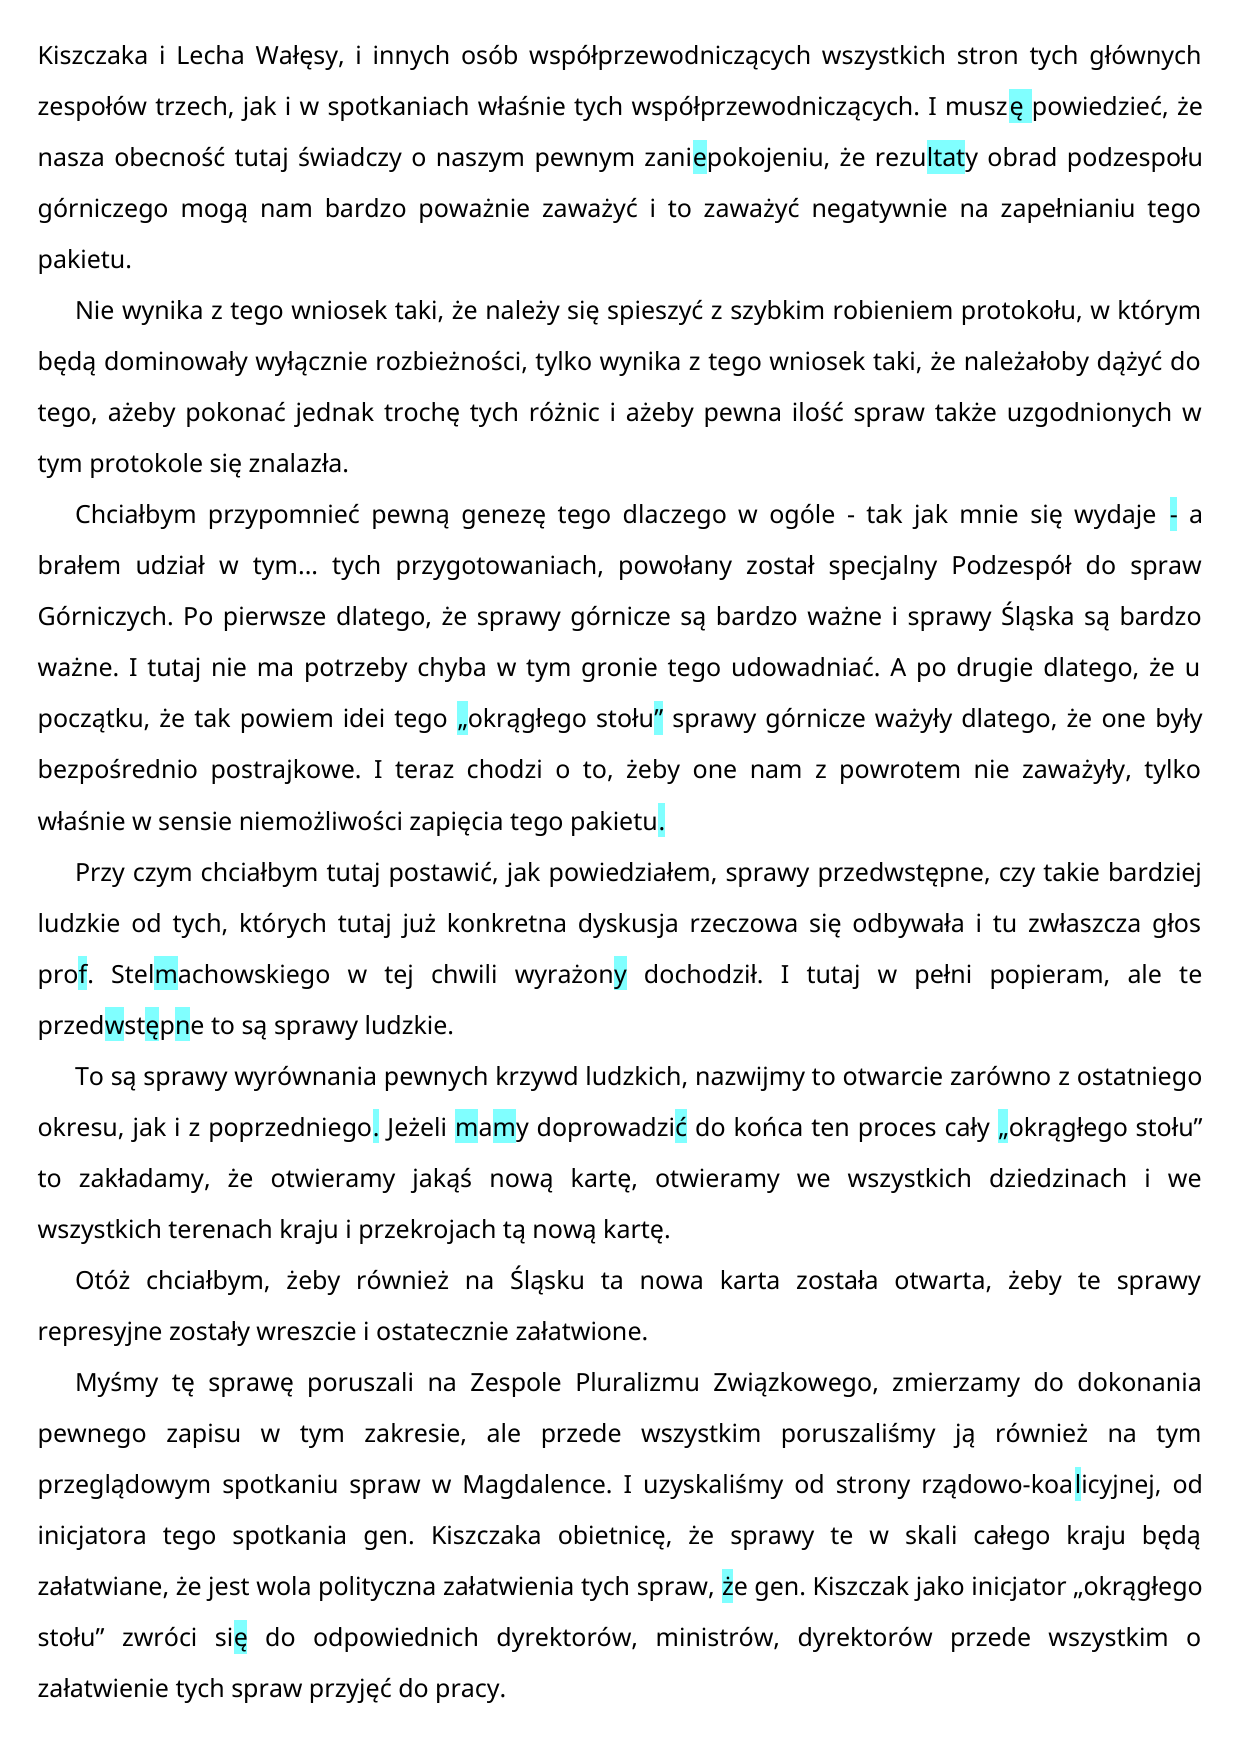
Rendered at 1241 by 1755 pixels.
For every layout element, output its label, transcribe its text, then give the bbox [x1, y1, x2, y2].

text Kiszczaka i Lecha Wałęsy, i innych osób współprzewodniczących wszystkich stron tych głównych zespołów trzech, jak i w spotkaniach właśnie tych współprzewodniczących. I muszę powiedzieć, że nasza obecność tutaj świadczy o naszym pewnym zaniepokojeniu, że rezultaty obrad podzespołu górniczego mogą nam bardzo poważnie zaważyć i to zaważyć negatywnie na zapełnianiu tego pakietu. [37, 37, 1203, 276]
text To są sprawy wyrównania pewnych krzywd ludzkich, nazwijmy to otwarcie zarówno z ostatniego okresu, jak i z poprzedniego. Jeżeli mamy doprowadzić do końca ten proces cały „okrągłego stołu” to zakładamy, że otwieramy jakąś nową kartę, otwieramy we wszystkich dziedzinach i we wszystkich terenach kraju i przekrojach tą nową kartę. [37, 1058, 1203, 1246]
text Chciałbym przypomnieć pewną genezę tego dlaczego w ogóle - tak jak mnie się wydaje - a brałem udział w tym... tych przygotowaniach, powołany został specjalny Podzespół do spraw Górniczych. Po pierwsze dlatego, że sprawy górnicze są bardzo ważne i sprawy Śląska są bardzo ważne. I tutaj nie ma potrzeby chyba w tym gronie tego udowadniać. A po drugie dlatego, że u początku, że tak powiem idei tego „okrągłego stołu” sprawy górnicze ważyły dlatego, że one były bezpośrednio postrajkowe. I teraz chodzi o to, żeby one nam z powrotem nie zaważyły, tylko właśnie w sensie niemożliwości zapięcia tego pakietu. [37, 497, 1203, 837]
text Nie wynika z tego wniosek taki, że należy się spieszyć z szybkim robieniem protokołu, w którym będą dominowały wyłącznie rozbieżności, tylko wynika z tego wniosek taki, że należałoby dążyć do tego, ażeby pokonać jednak trochę tych różnic i ażeby pewna ilość spraw także uzgodnionych w tym protokole się znalazła. [37, 293, 1203, 480]
text Otóż chciałbym, żeby również na Śląsku ta nowa karta została otwarta, żeby te sprawy represyjne zostały wreszcie i ostatecznie załatwione. [37, 1262, 1203, 1348]
text Przy czym chciałbym tutaj postawić, jak powiedziałem, sprawy przedwstępne, czy takie bardziej ludzkie od tych, których tutaj już konkretna dyskusja rzeczowa się odbywała i tu zwłaszcza głos prof. Stelmachowskiego w tej chwili wyrażony dochodził. I tutaj w pełni popieram, ale te przedwstępne to są sprawy ludzkie. [37, 854, 1203, 1041]
text Myśmy tę sprawę poruszali na Zespole Pluralizmu Związkowego, zmierzamy do dokonania pewnego zapisu w tym zakresie, ale przede wszystkim poruszaliśmy ją również na tym przeglądowym spotkaniu spraw w Magdalence. I uzyskaliśmy od strony rządowo-koalicyjnej, od inicjatora tego spotkania gen. Kiszczaka obietnicę, że sprawy te w skali całego kraju będą załatwiane, że jest wola polityczna załatwienia tych spraw, że gen. Kiszczak jako inicjator „okrągłego stołu” zwróci się do odpowiednich dyrektorów, ministrów, dyrektorów przede wszystkim o załatwienie tych spraw przyjęć do pracy. [37, 1364, 1203, 1705]
